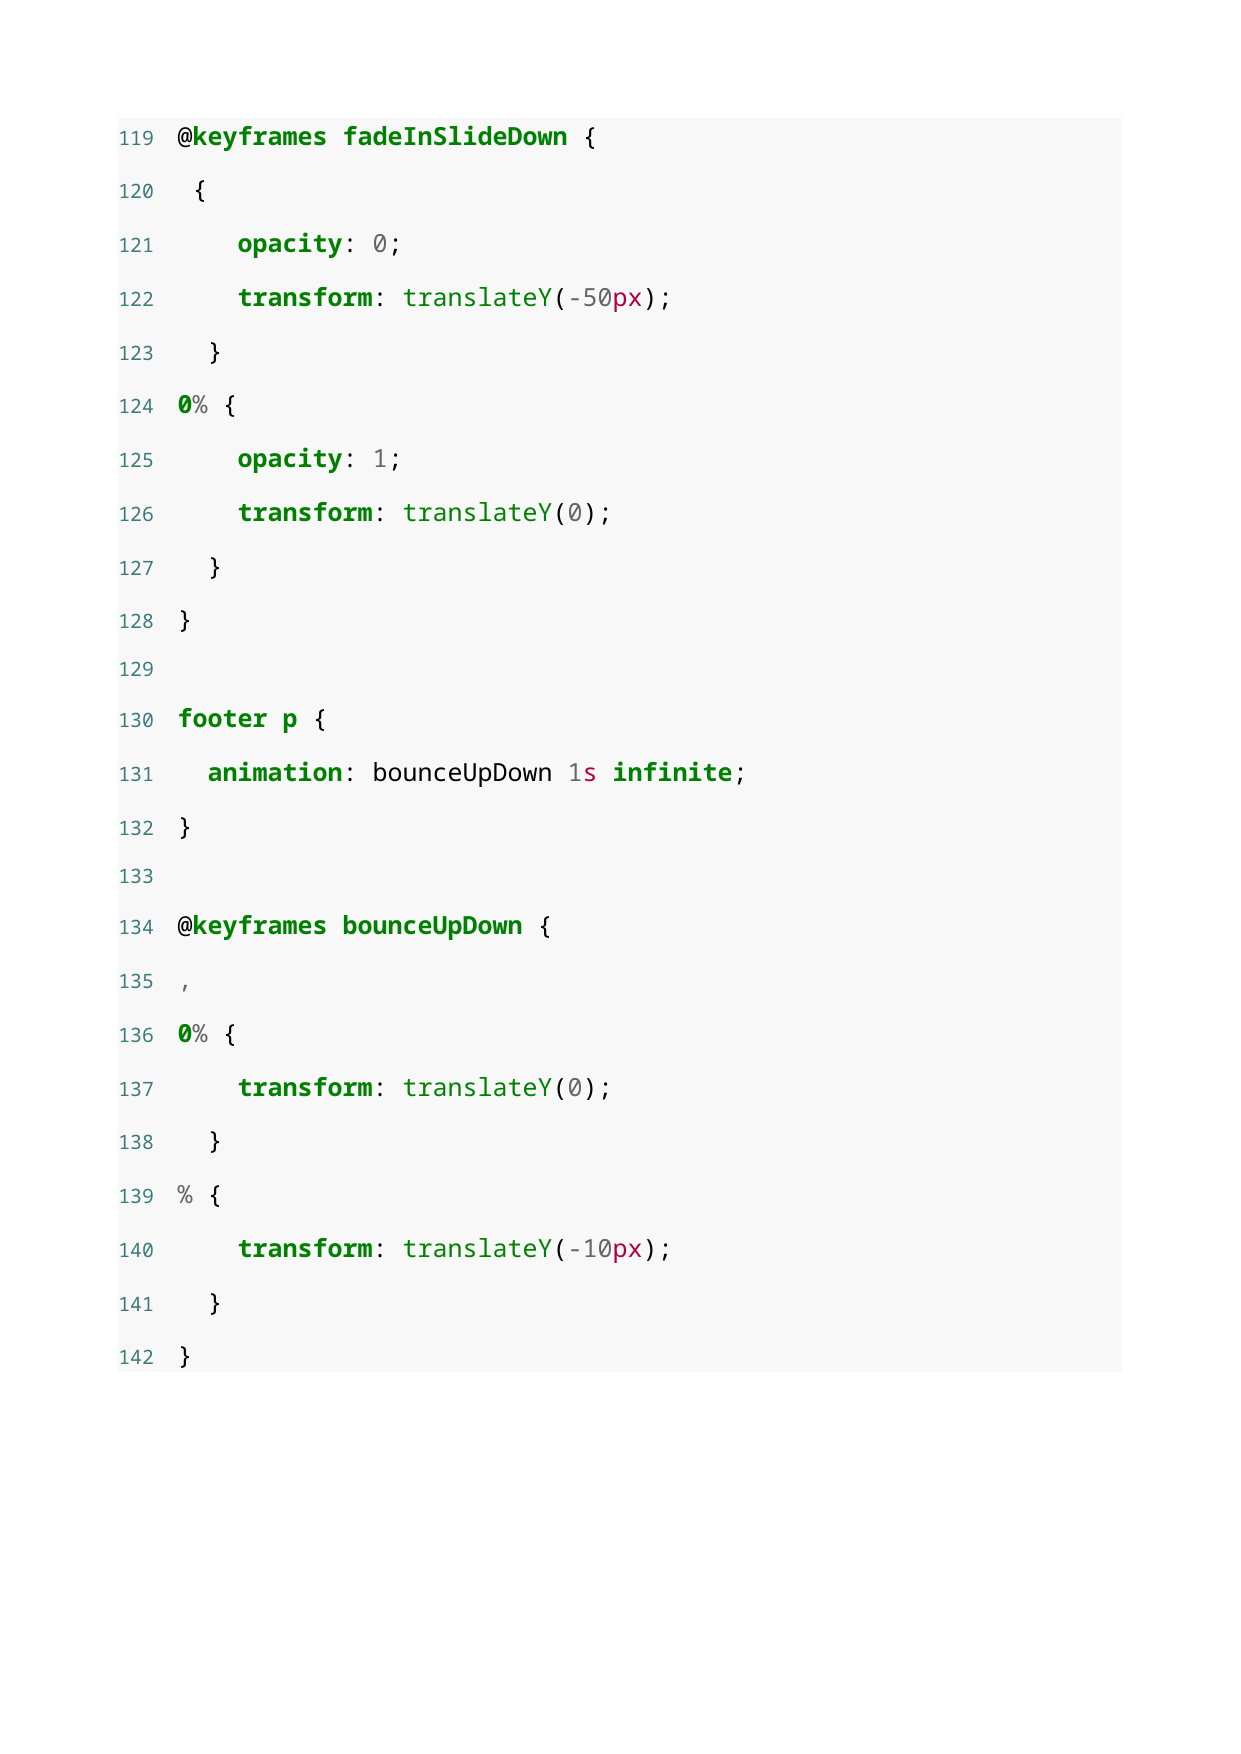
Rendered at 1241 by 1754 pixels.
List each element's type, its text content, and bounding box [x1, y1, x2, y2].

text 120 { [118, 172, 1122, 206]
text 130 footer p { [118, 701, 1122, 735]
text 132 } [118, 809, 1122, 843]
text 125 opacity: 1; [118, 441, 1122, 475]
text 128 } [118, 602, 1122, 636]
text 139 % { [118, 1177, 1122, 1211]
text 136 0% { [118, 1015, 1122, 1049]
text 121 opacity: 0; [118, 226, 1122, 260]
text 142 } [118, 1338, 1122, 1372]
text 141 } [118, 1284, 1122, 1318]
text 133 [118, 862, 1122, 889]
text 129 [118, 656, 1122, 683]
text 135 , [118, 962, 1122, 996]
text 140 transform: translateY(-10px); [118, 1230, 1122, 1264]
text 119 @keyframes fadeInSlideDown { [118, 118, 1122, 152]
text 137 transform: translateY(0); [118, 1069, 1122, 1103]
text 124 0% { [118, 387, 1122, 421]
text 134 @keyframes bounceUpDown { [118, 908, 1122, 942]
text 131 animation: bounceUpDown 1s infinite; [118, 755, 1122, 789]
text 138 } [118, 1123, 1122, 1157]
text 122 transform: translateY(-50px); [118, 279, 1122, 313]
text 123 } [118, 333, 1122, 367]
text 127 } [118, 548, 1122, 582]
text 126 transform: translateY(0); [118, 494, 1122, 528]
